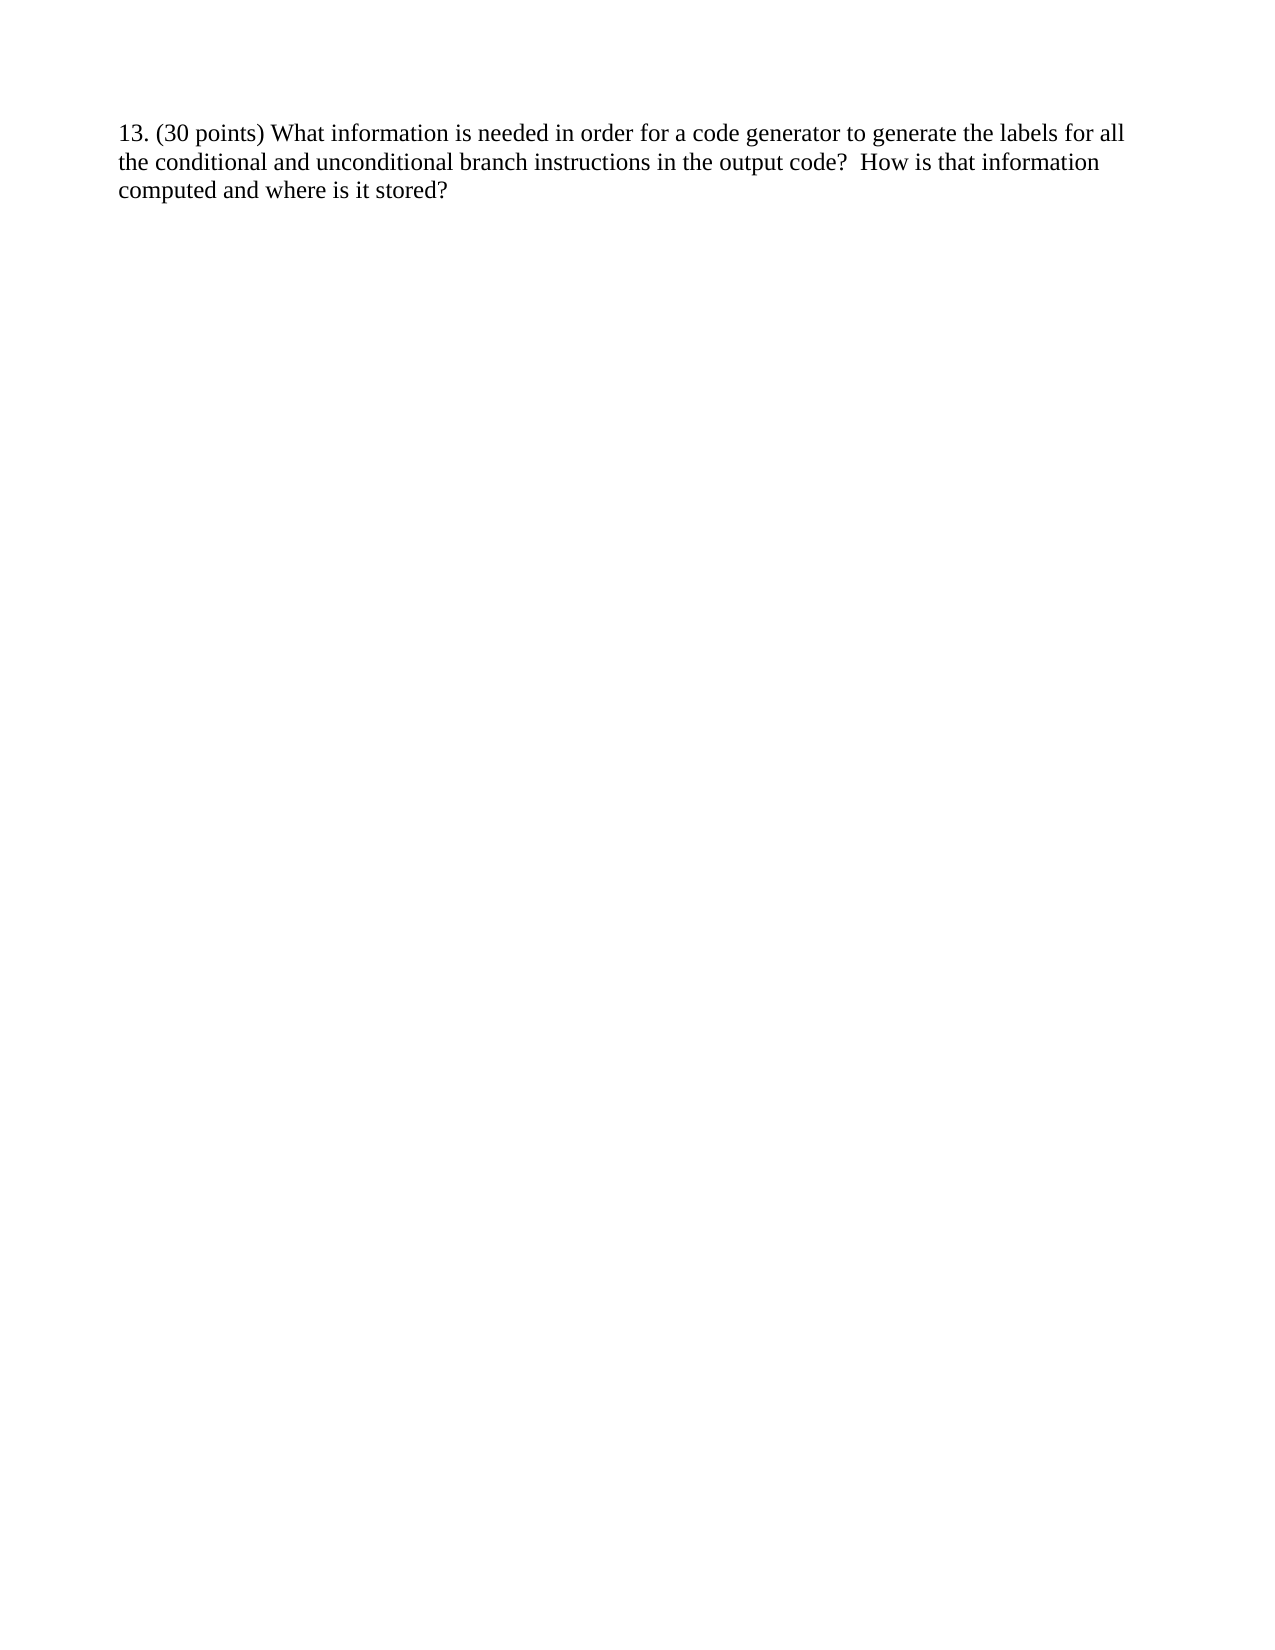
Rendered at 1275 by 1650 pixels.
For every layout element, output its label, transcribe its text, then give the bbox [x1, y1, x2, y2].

text 13. (30 points) What information is needed in order for a code generator to generate the labels for all the conditional and unconditional branch instructions in the output code? How is that information computed and where is it stored? [118, 118, 1157, 204]
